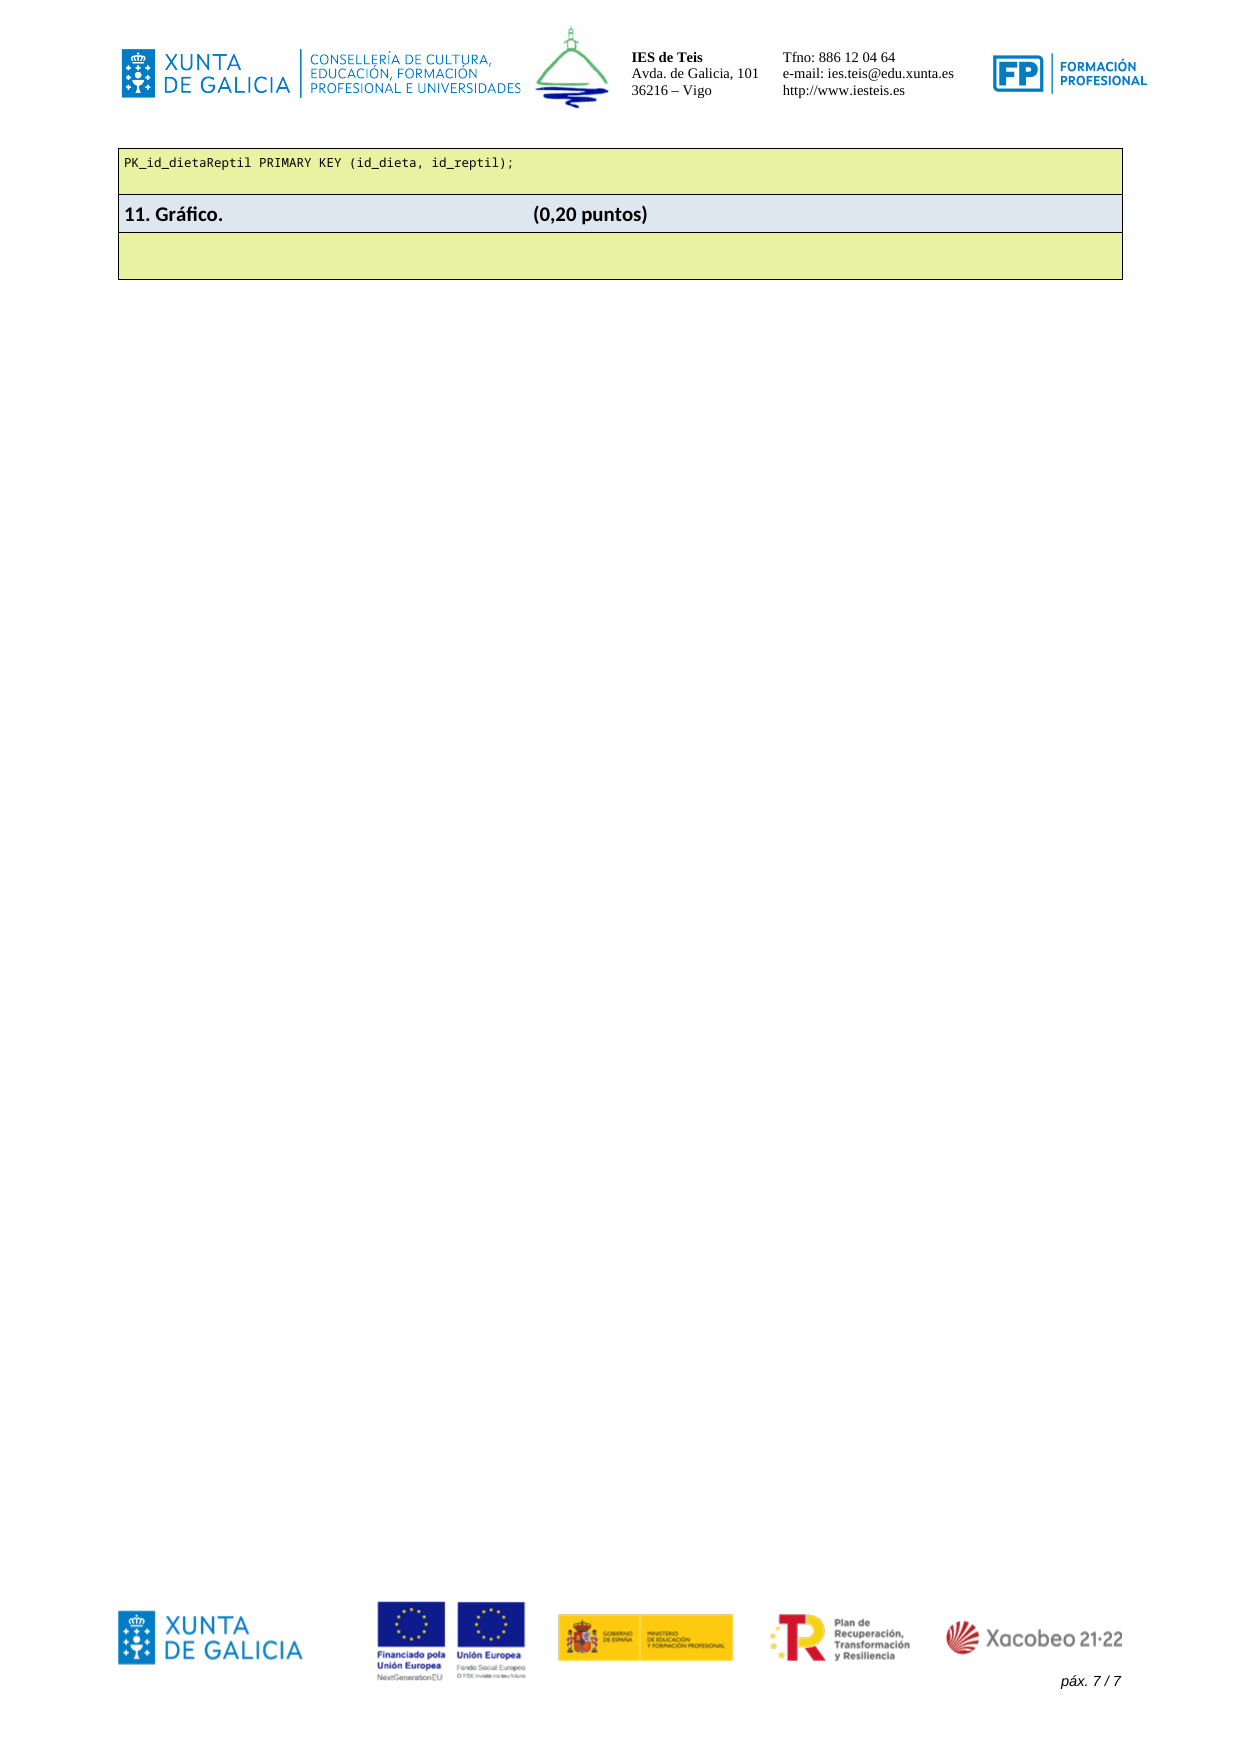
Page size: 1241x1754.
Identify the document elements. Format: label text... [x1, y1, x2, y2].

picture [989, 50, 1153, 97]
picture [534, 25, 611, 110]
table_cell [119, 233, 1122, 279]
table_cell PK_id_dietaReptil PRIMARY KEY (id_dieta, id_reptil); [119, 149, 1122, 194]
table_cell 11. Gráfico. (0,20 puntos) [119, 195, 1122, 232]
picture [121, 49, 521, 98]
picture [118, 1591, 1123, 1687]
